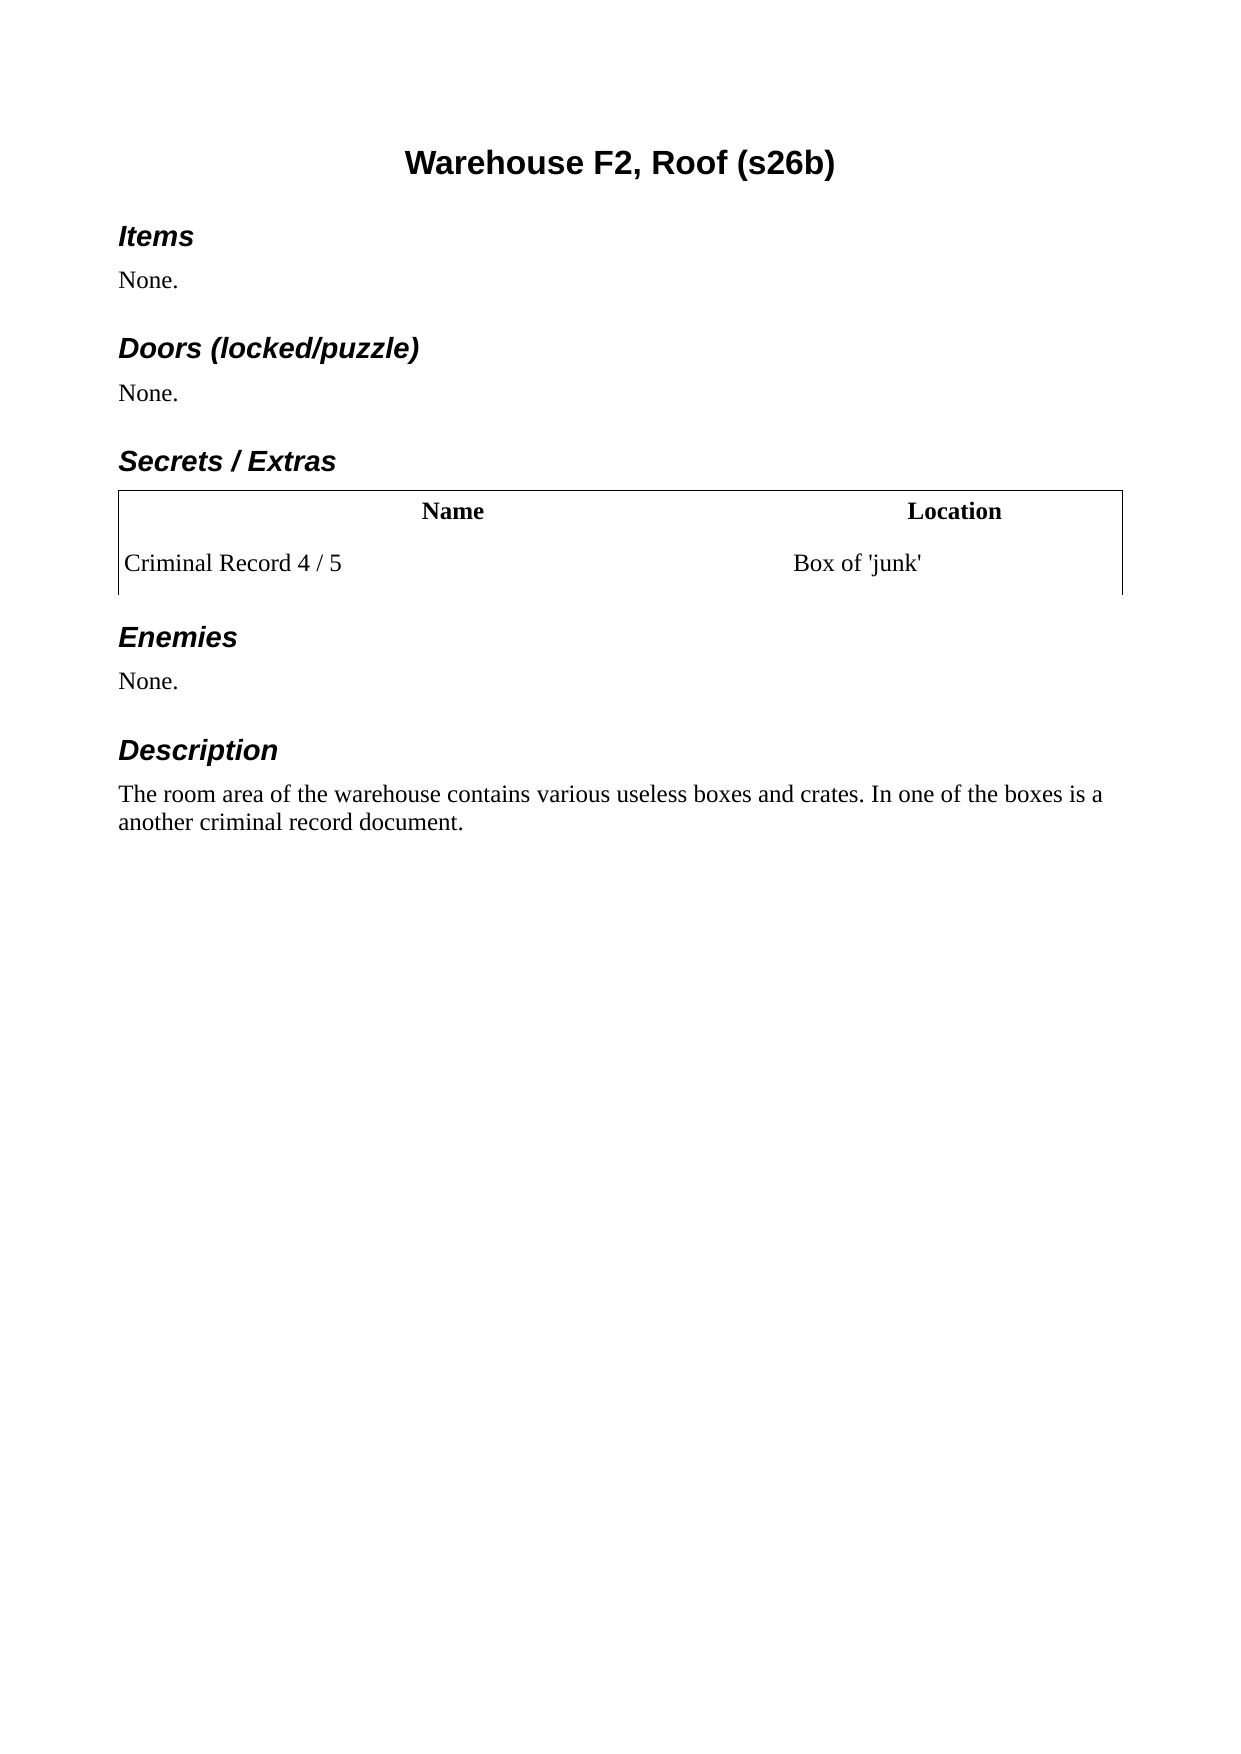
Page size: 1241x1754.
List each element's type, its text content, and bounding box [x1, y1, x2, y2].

subtitle Doors (locked/puzzle) [118, 332, 1122, 365]
text None. [118, 265, 1122, 294]
text None. [118, 378, 1122, 406]
text The room area of the warehouse contains various useless boxes and crates. In one of the boxes is a another criminal record document. [118, 779, 1122, 836]
table_cell Criminal Record 4 / 5 [119, 543, 787, 595]
subtitle Secrets / Extras [118, 444, 1122, 477]
subtitle Items [118, 219, 1122, 253]
subtitle Description [118, 733, 1122, 766]
table_header Location [788, 491, 1122, 543]
text None. [118, 666, 1122, 695]
table_cell Box of 'junk' [788, 543, 1122, 595]
subtitle Warehouse F2, Roof (s26b) [118, 143, 1122, 182]
subtitle Enemies [118, 620, 1122, 654]
table_header Name [119, 491, 787, 543]
